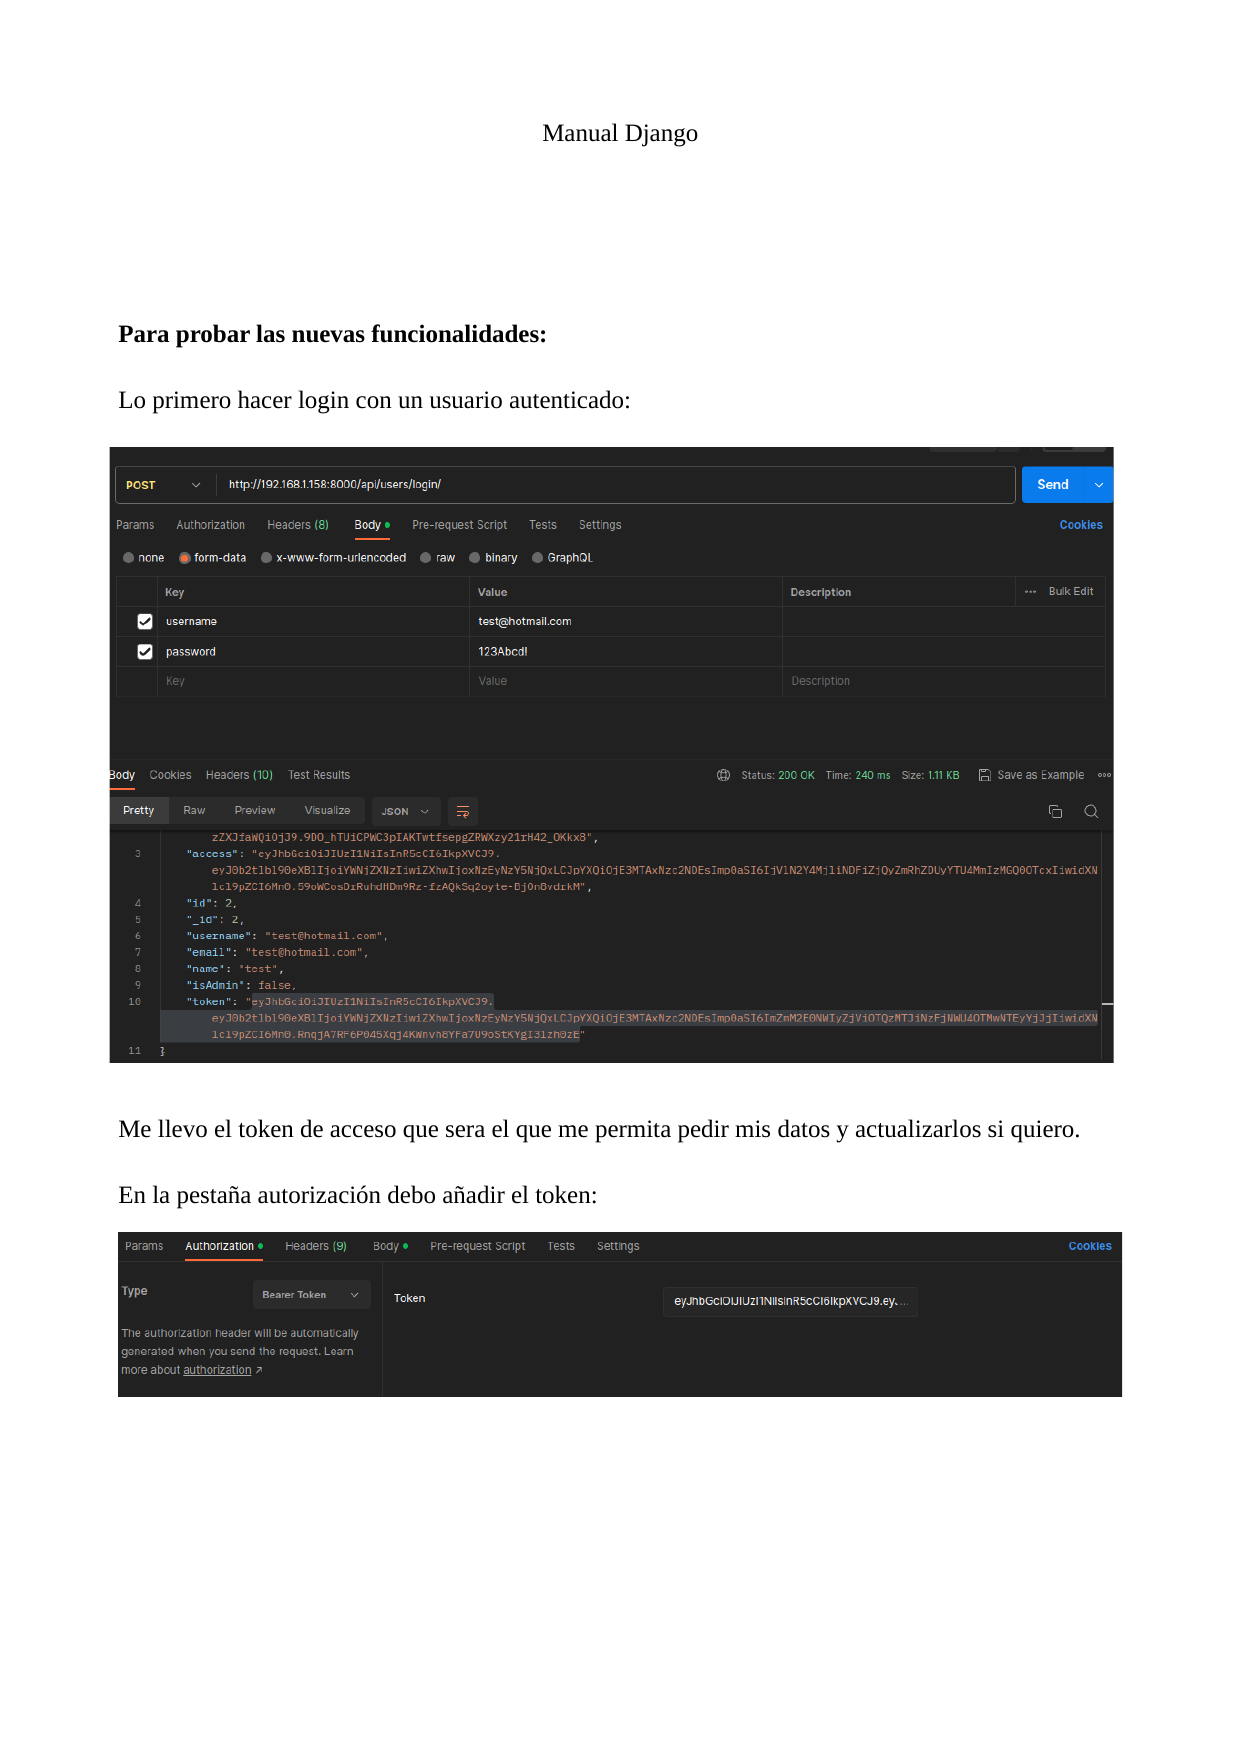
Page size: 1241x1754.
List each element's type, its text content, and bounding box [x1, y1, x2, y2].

picture [118, 1232, 1123, 1397]
text Para probar las nuevas funcionalidades: Lo primero hacer login con un usuario autenticado: [118, 319, 1122, 447]
text Me llevo el token de acceso que sera el que me permita pedir mis datos y actualizarlos si quiero. En la pestaña autorización debo añadir el token: [118, 1114, 1122, 1232]
text [118, 1397, 1122, 1425]
picture [109, 447, 1114, 1063]
